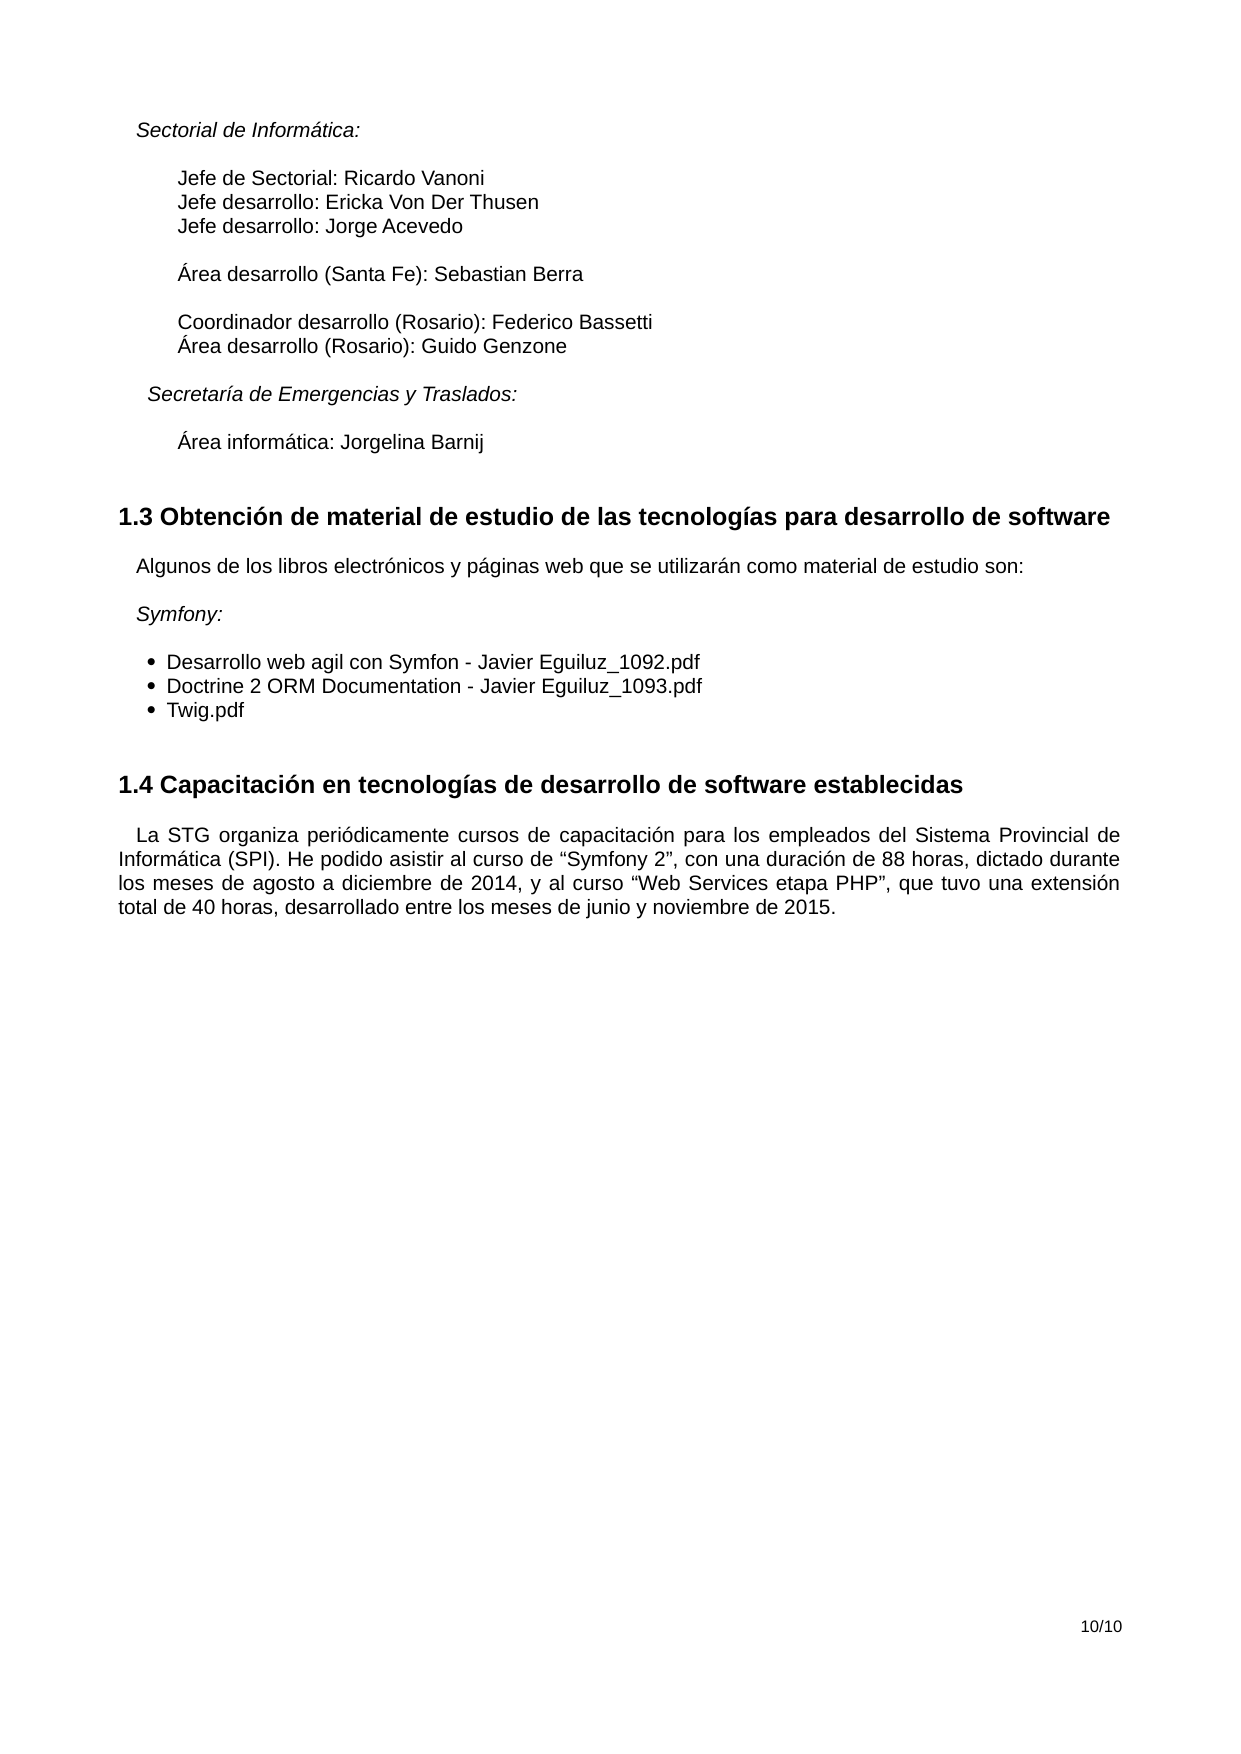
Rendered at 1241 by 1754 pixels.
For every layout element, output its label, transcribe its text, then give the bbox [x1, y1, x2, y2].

text Jefe desarrollo: Ericka Von Der Thusen [177, 190, 1122, 214]
text La STG organiza periódicamente cursos de capacitación para los empleados del Sistema Provincial de Informática (SPI). He podido asistir al curso de “Symfony 2”, con una duración de 88 horas, dictado durante los meses de agosto a diciembre de 2014, y al curso “Web Services etapa PHP”, que tuvo una extensión total de 40 horas, desarrollado entre los meses de junio y noviembre de 2015. [118, 823, 1122, 919]
text Área desarrollo (Santa Fe): Sebastian Berra [177, 262, 1122, 286]
text Algunos de los libros electrónicos y páginas web que se utilizarán como material de estudio son: [118, 554, 1122, 578]
text Jefe desarrollo: Jorge Acevedo [177, 214, 1122, 238]
text Coordinador desarrollo (Rosario): Federico Bassetti [177, 310, 1122, 334]
text Jefe de Sectorial: Ricardo Vanoni [177, 166, 1122, 190]
list Twig.pdf [148, 698, 1122, 722]
text 1.3 Obtención de material de estudio de las tecnologías para desarrollo de software [118, 501, 1122, 530]
list Desarrollo web agil con Symfon - Javier Eguiluz_1092.pdf [148, 650, 1122, 674]
list Doctrine 2 ORM Documentation - Javier Eguiluz_1093.pdf [148, 674, 1122, 698]
text Área desarrollo (Rosario): Guido Genzone [177, 334, 1122, 358]
text Área informática: Jorgelina Barnij [177, 429, 1122, 453]
text Symfony: [118, 602, 1122, 626]
text Secretaría de Emergencias y Traslados: [118, 382, 1122, 406]
text Sectorial de Informática: [118, 118, 1122, 142]
text 1.4 Capacitación en tecnologías de desarrollo de software establecidas [118, 770, 1122, 799]
